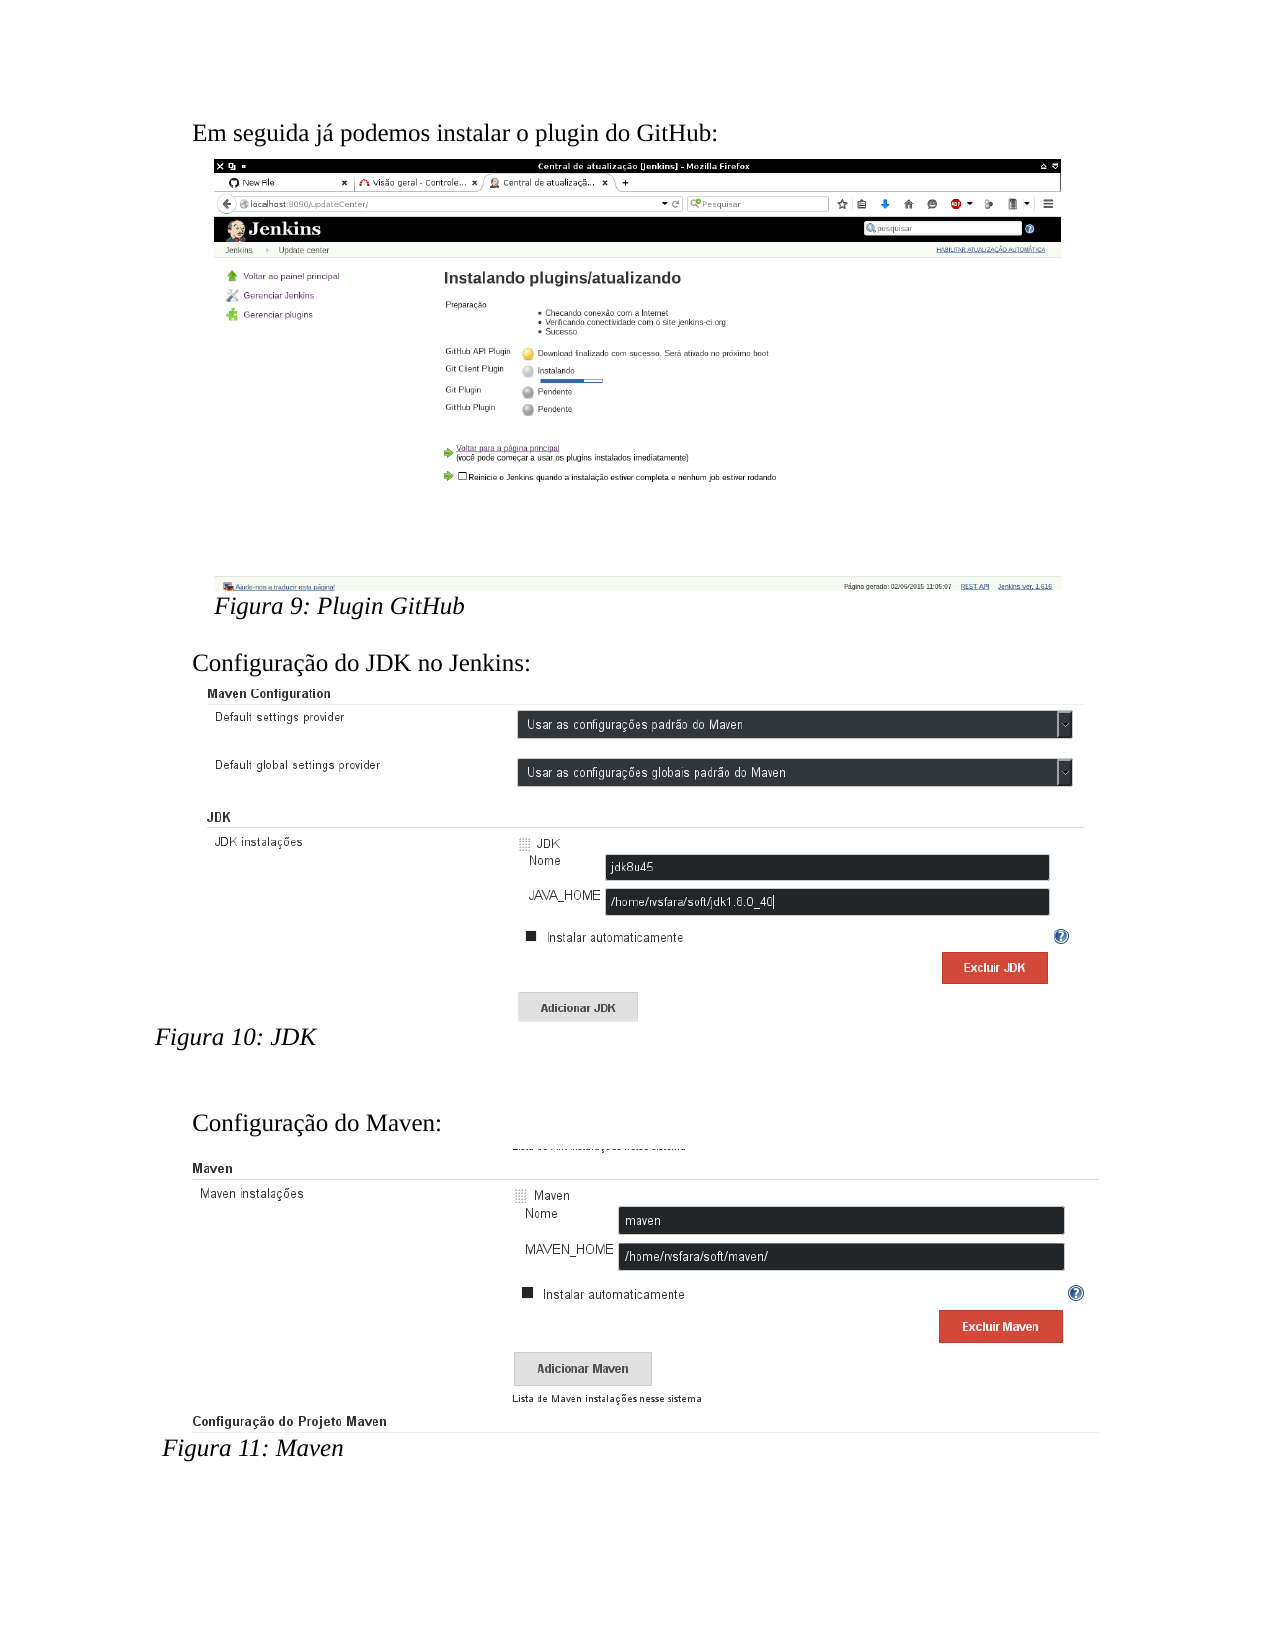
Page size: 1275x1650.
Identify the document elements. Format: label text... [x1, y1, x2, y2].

text Figura 10: JDK [155, 689, 1120, 1051]
text Configuração do JDK no Jenkins: [118, 648, 1157, 677]
picture [191, 689, 1084, 1022]
text Figura 11: Maven [162, 1149, 1113, 1461]
text Configuração do Maven: [118, 1108, 1157, 1137]
picture [214, 159, 1061, 591]
text Em seguida já podemos instalar o plugin do GitHub: [118, 118, 1157, 147]
text Figura 9: Plugin GitHub [214, 591, 1061, 619]
picture [176, 1149, 1099, 1433]
